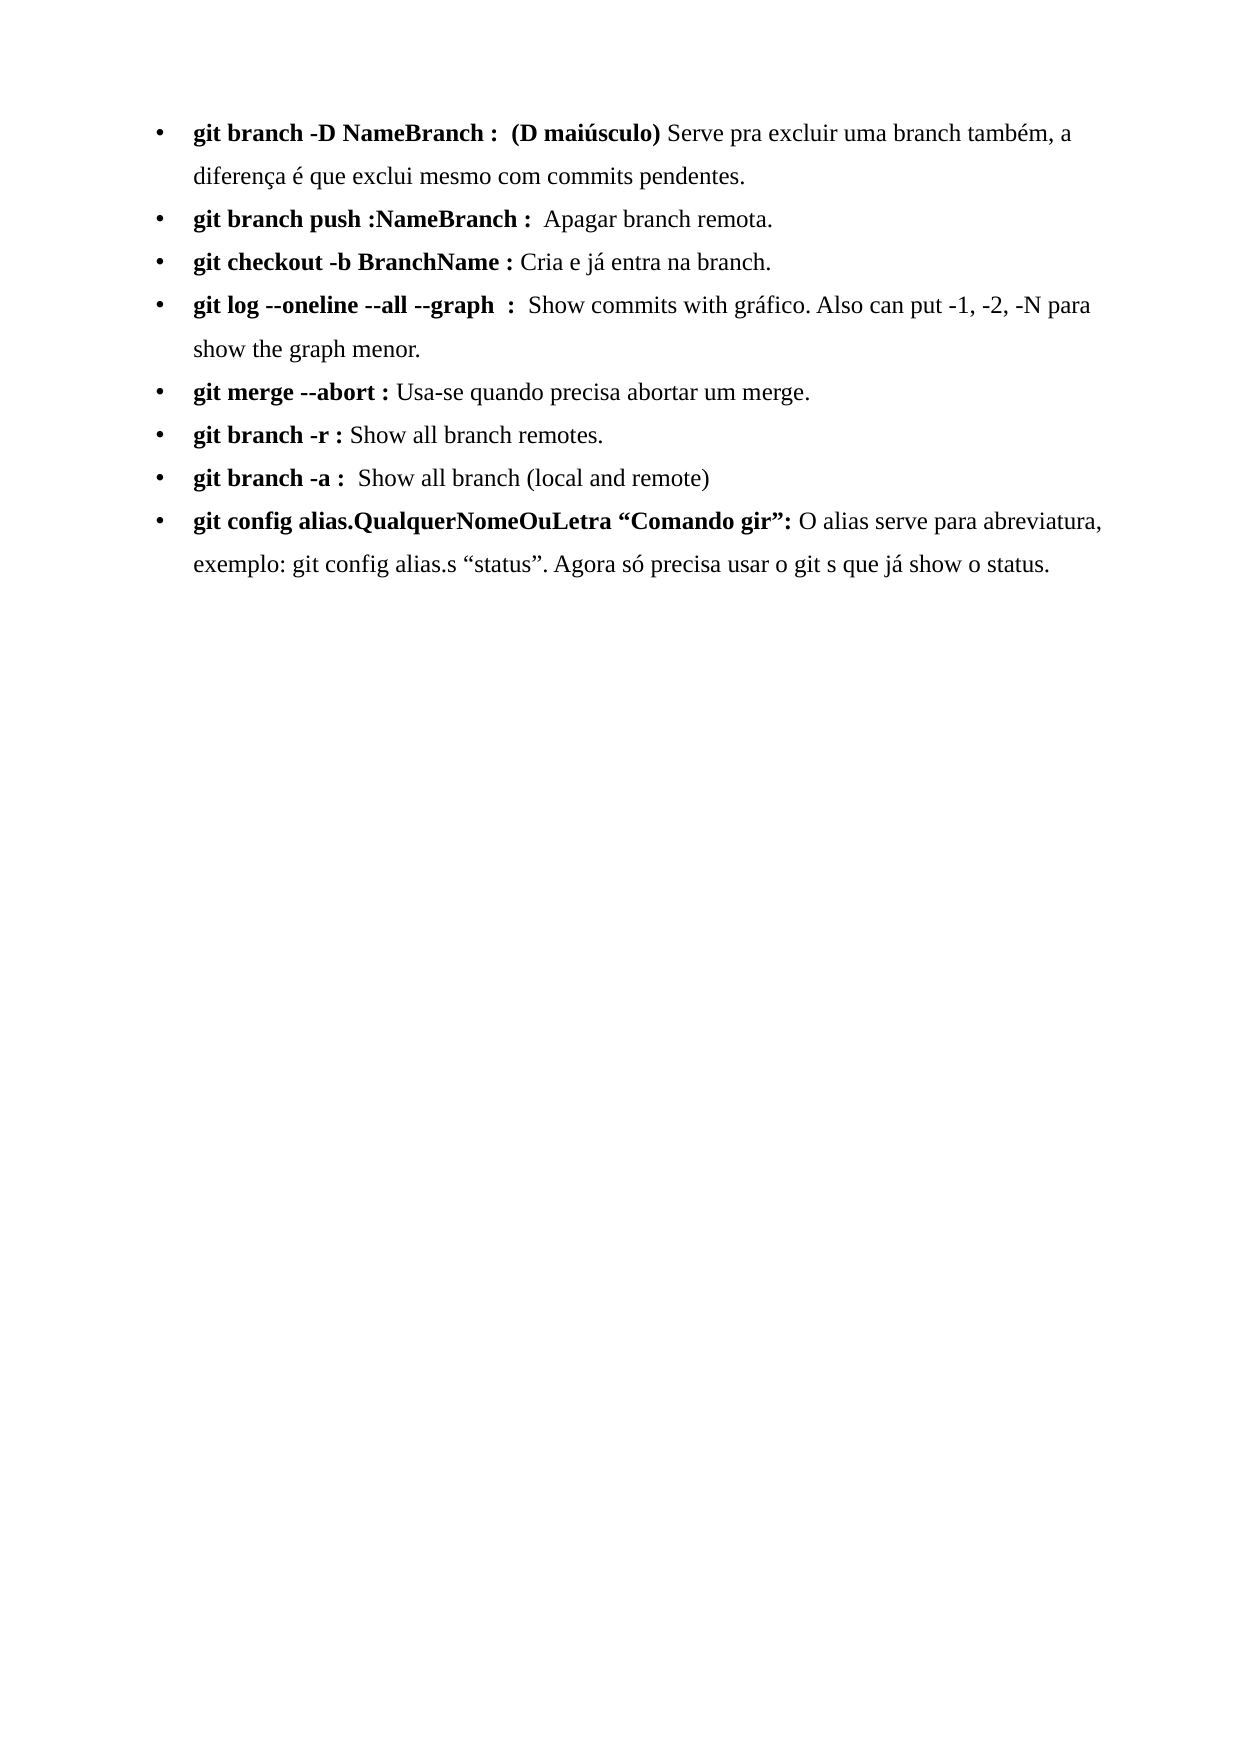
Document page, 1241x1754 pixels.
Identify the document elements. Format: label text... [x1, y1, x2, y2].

list git branch push :NameBranch : Apagar branch remota. [156, 204, 1122, 233]
list git log --oneline --all --graph : Show commits with gráfico. Also can put -1, -2, -N para show the graph menor. [156, 291, 1122, 362]
list git branch -a : Show all branch (local and remote) [156, 463, 1122, 492]
list git config alias.QualquerNomeOuLetra “Comando gir”: O alias serve para abreviatura, exemplo: git config alias.s “status”. Agora só precisa usar o git s que já show o status. [156, 506, 1122, 578]
list git checkout -b BranchName : Cria e já entra na branch. [156, 247, 1122, 276]
list git merge --abort : Usa-se quando precisa abortar um merge. [156, 377, 1122, 406]
list git branch -D NameBranch : (D maiúsculo) Serve pra excluir uma branch também, a diferença é que exclui mesmo com commits pendentes. [156, 118, 1122, 190]
list git branch -r : Show all branch remotes. [156, 420, 1122, 449]
